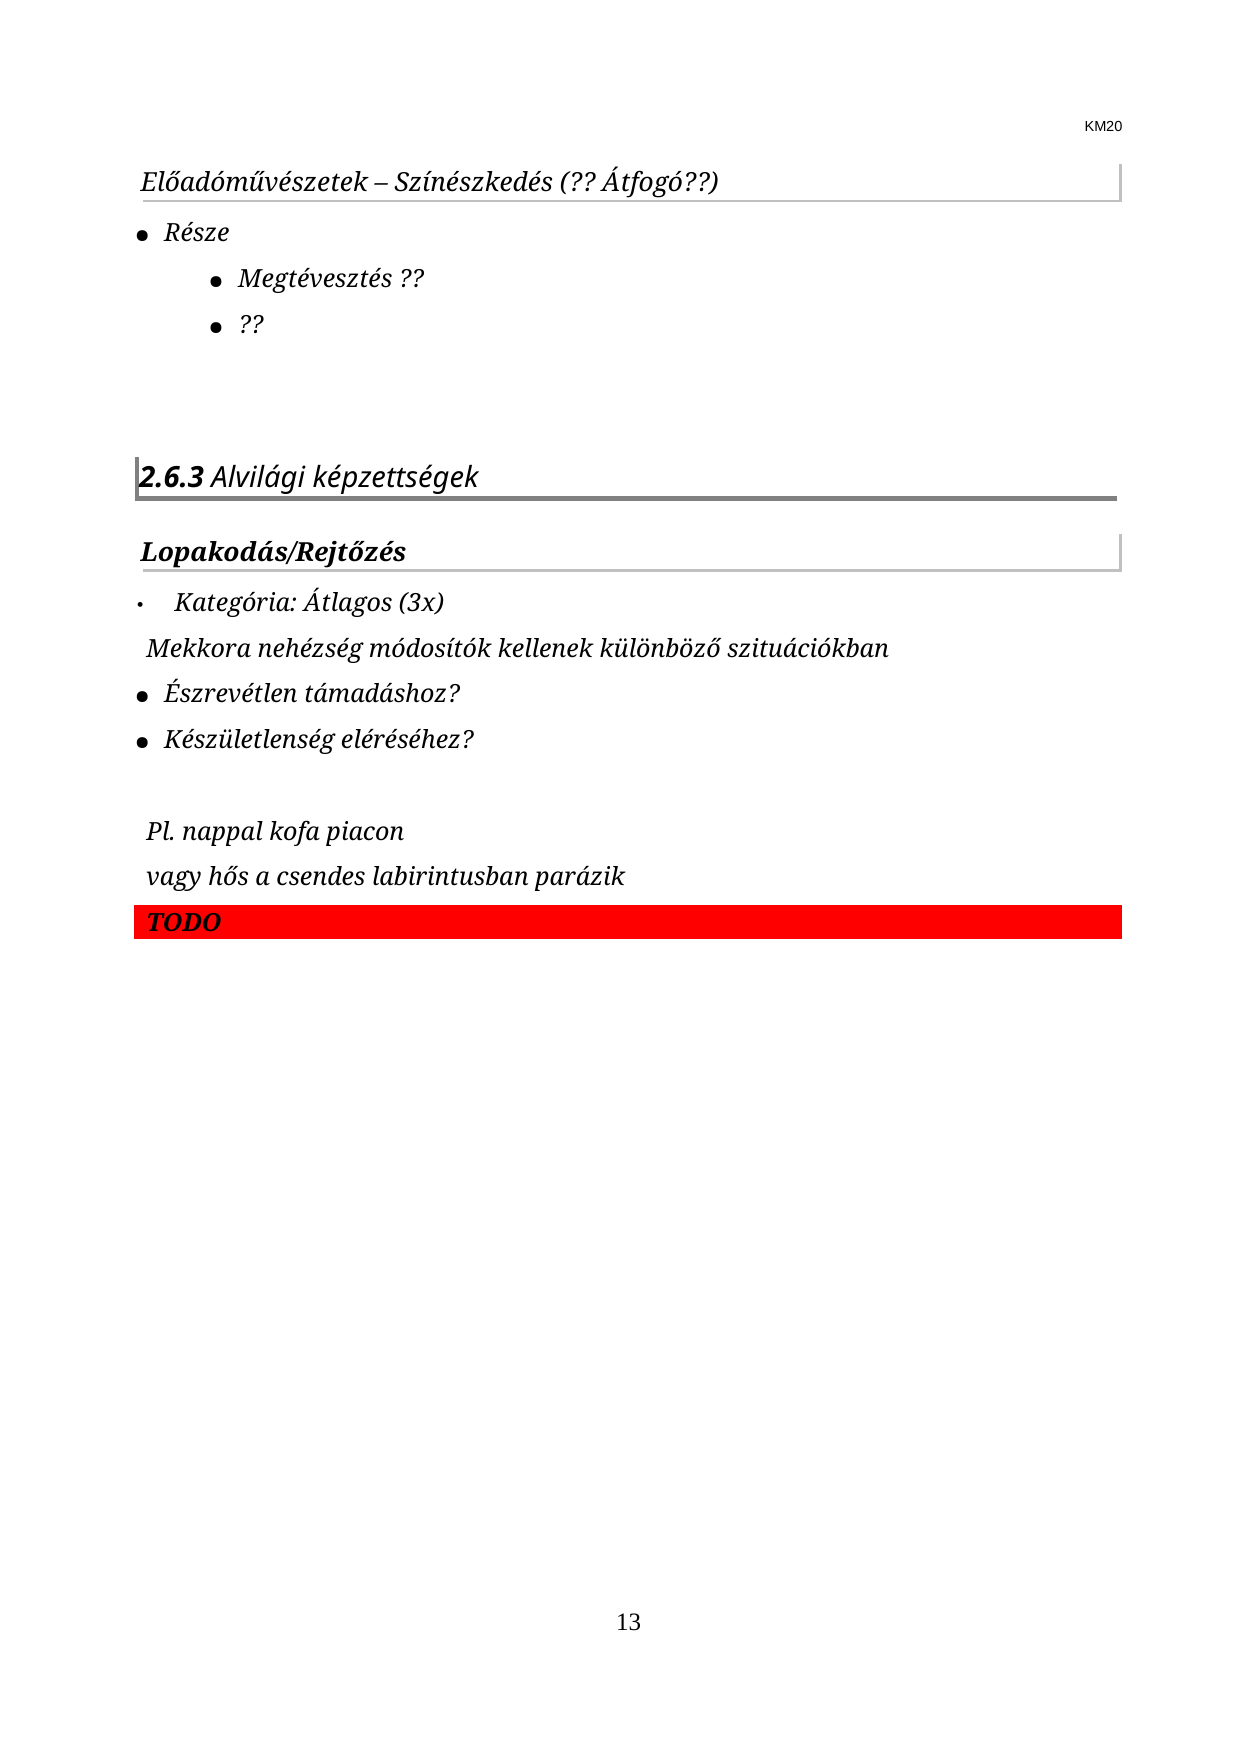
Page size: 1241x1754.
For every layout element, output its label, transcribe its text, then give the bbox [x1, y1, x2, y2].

text TODO [134, 905, 1122, 939]
subtitle Alvilági képzettségek [139, 457, 1122, 496]
list Kategória: Átlagos (3x) [137, 584, 1122, 618]
list ?? [208, 306, 1122, 340]
subtitle Lopakodás/Rejtőzés [140, 533, 1119, 569]
subtitle Előadóművészetek – Színészkedés (?? Átfogó??) [140, 164, 1119, 199]
text Pl. nappal kofa piacon [134, 813, 1122, 847]
list Része [134, 215, 1122, 249]
list Készületlenség eléréséhez? [134, 722, 1122, 756]
list Megtévesztés ?? [208, 261, 1122, 294]
list Észrevétlen támadáshoz? [134, 676, 1122, 710]
text Mekkora nehézség módosítók kellenek különböző szituációkban [134, 630, 1122, 664]
text vagy hős a csendes labirintusban parázik [134, 859, 1122, 893]
